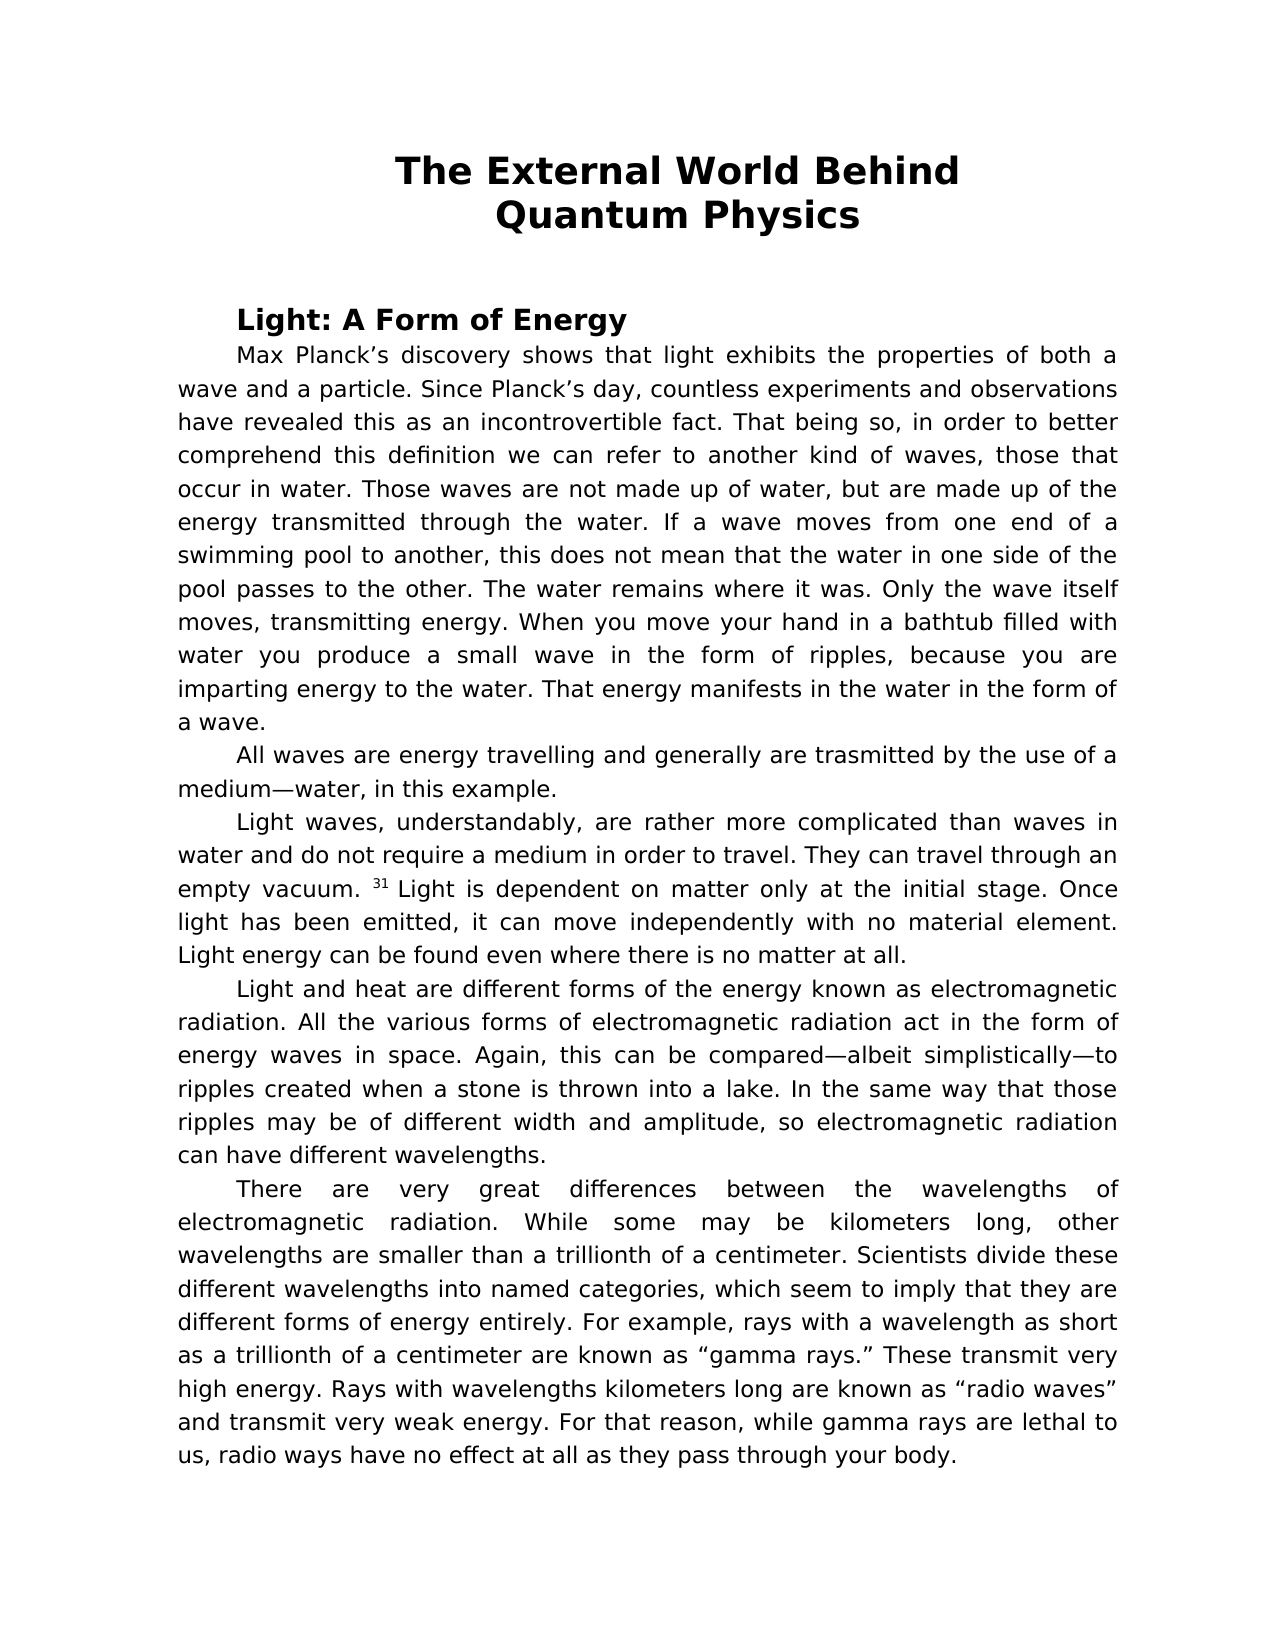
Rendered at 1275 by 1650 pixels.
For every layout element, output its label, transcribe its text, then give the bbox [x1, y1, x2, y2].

text Max Planck’s discovery shows that light exhibits the properties of both a wave and a particle. Since Planck’s day, countless experiments and observations have revealed this as an incontrovertible fact. That being so, in order to better comprehend this definition we can refer to another kind of waves, those that occur in water. Those waves are not made up of water, but are made up of the energy transmitted through the water. If a wave moves from one end of a swimming pool to another, this does not mean that the water in one side of the pool passes to the other. The water remains where it was. Only the wave itself moves, transmitting energy. When you move your hand in a bathtub filled with water you produce a small wave in the form of ripples, because you are imparting energy to the water. That energy manifests in the water in the form of a wave. [177, 337, 1119, 737]
text All waves are energy travelling and generally are trasmitted by the use of a medium—water, in this example. [177, 737, 1119, 804]
text There are very great differences between the wavelengths of electromagnetic radiation. While some may be kilometers long, other wavelengths are smaller than a trillionth of a centimeter. Scientists divide these different wavelengths into named categories, which seem to imply that they are different forms of energy entirely. For example, rays with a wavelength as short as a trillionth of a centimeter are known as “gamma rays.” These transmit very high energy. Rays with wavelengths kilometers long are known as “radio waves” and transmit very weak energy. For that reason, while gamma rays are lethal to us, radio ways have no effect at all as they pass through your body. [177, 1171, 1119, 1471]
text Light and heat are different forms of the energy known as electromagnetic radiation. All the various forms of electromagnetic radiation act in the form of energy waves in space. Again, this can be compared—albeit simplistically—to ripples created when a stone is thrown into a lake. In the same way that those ripples may be of different width and amplitude, so electromagnetic radiation can have different wavelengths. [177, 971, 1119, 1171]
text Light waves, understandably, are rather more complicated than waves in water and do not require a medium in order to travel. They can travel through an empty vacuum. 31 Light is dependent on matter only at the initial stage. Once light has been emitted, it can move independently with no material element. Light energy can be found even where there is no matter at all. [177, 804, 1119, 971]
text The External World Behind [177, 150, 1119, 194]
text Quantum Physics [177, 194, 1119, 237]
text Light: A Form of Energy [177, 304, 1119, 337]
